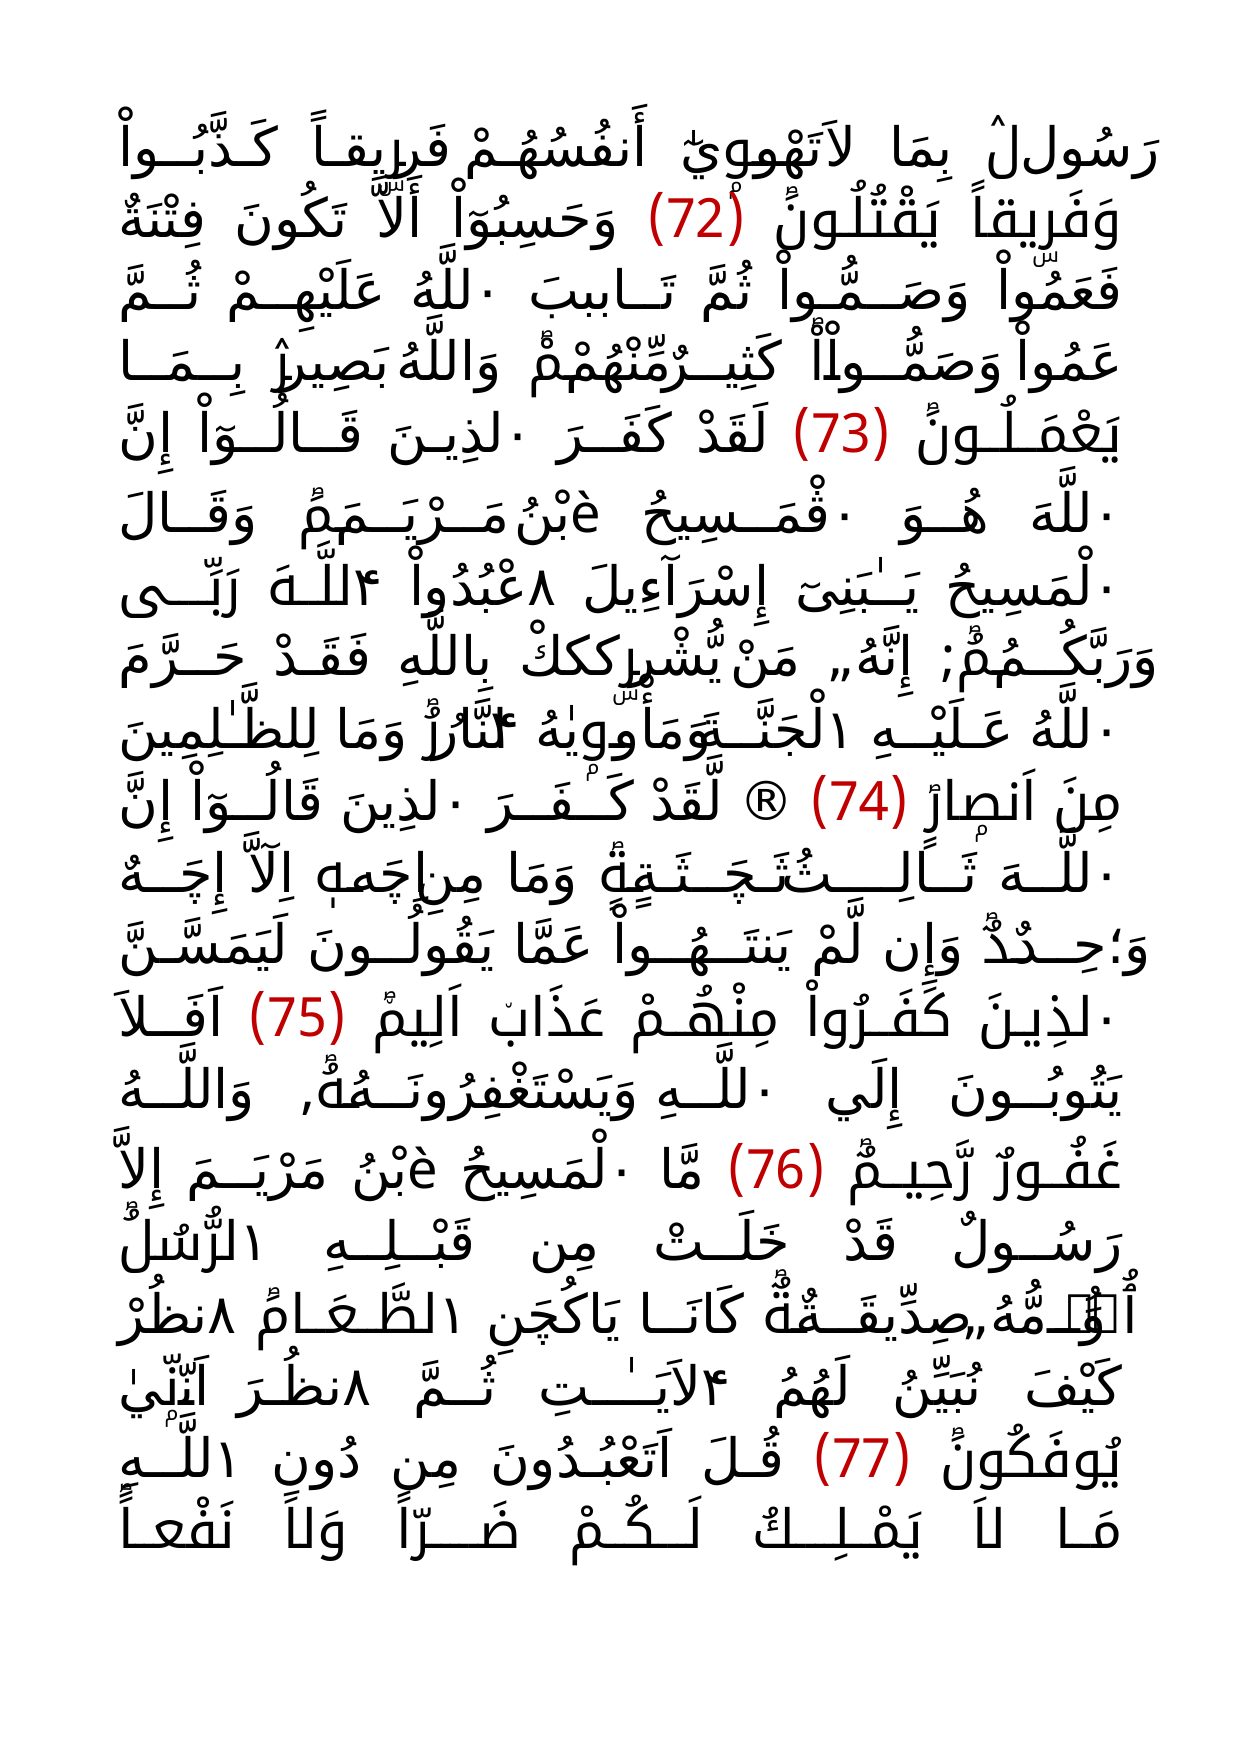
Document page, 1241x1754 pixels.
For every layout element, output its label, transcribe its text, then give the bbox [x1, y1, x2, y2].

text بِسْمِ ۱للَّهِ ۱لرَّحْمَـٰنِ ۱لرَّحِيمِ يَـٰٓـأَيُّهَـا ۰لذِينَ ءَامَنُوٓاْ أَوْفُواْ بِالْعُقُودِؐ (1) ٱُحِلَّــتْ لَكُم بَهِيمَةُ ۴لاَنْعَــٰمِ إِلاَّ مَا يُتْلۭيٰ عَلَيْكُمْ غَيْرَ مُحِلِّى ۱لصَّيْدِ وَأَنتُمْ حُرُم٘ؐ اِنَّ ۰للَّهَ يَحْكُمُ مَا يُرۣيدُؐ (2) يَـٰٓأَيُّهَا ۰لذِيـنَ ءَامَنُواْ لاَ تُحِلُّواْ شَعَــٰٓئِرَ ۰للَّهِ وَلاَ ۰لشَّهْرَ ۰لْحَرَامَ وَلاَ ۰لْهَدْيَ وَلاَ ۰لْقَـلَئِدَ وَلآَ ءَآمِّينَ ۰لْبَيْــتَ ۰لْحَرَامَ يَبْتَغُونَ فَضْلًا مِّن رَّبِّهِمْ وَرۣضْوَ؛ناًؐ وَإِذَا حَلَلْتُمْ فَاصْطَادُواْؐ وَلاَ يَجْرۣمَنَّكُمْ شَنَـَٔانُ قَوْمٖ اَن صَدُّوكُمْ عَنِ ۱ڤْمَسْجِدِ ۱لْحَرَامِ أَن تَعْتَدُواْؐ وَتَعَاوَنُواْ عَلَي ۰لْبِـرّۣ وَالتَّقْوۭيٰؐ وَلاَ تَعَـاوَنُـواْ عَلَي ۰لِاثْـمِ وَالْعُـدْوَ؛نِؐ وَاتَّـقُـواْ ۴للَّهَؐ إِنَّ ۰للَّهَ شَدِيدُ ۴لْعِقَابببِؐ (3) ¥ حُرّۣمَــتْ عَلَيْكُمُ ۴لْمَيْتَةُ وَالدَّمُ وَلَحْمُ ۴لْخِنزۣيرۣ وَمَآ ٱُهِلَّ لِغَـيْرۣ ۱للَّهِ بِهِ” وَاڤْمُنْخَـنِـقَـةُ وَالْمَـوْقُـوذَةُ وَالْمُتَرَدِّيَةُ وَاڤنَّطِيحَةُ وَمَآ أَكَلَ ۰لسَّبُعُ إِلاَّ مَـا ذَكَّيْتُــمْ وَمَا ذُبِحَ عَلَي ۰لنُّصُــبِ وَأَن تَسْتَقْسِمُواْ بِالاَزْچَــمِؐ ذَ؛لِــكُــمْ فِسْق٘ؐ ۱لْيَـوْمَ يَئِـسَ ۰لذِينَ كَفَرُواْ مِن دِينِكُمْؐ فَلاَ تَخْشَوْهُــمْ وَاخْشَوْنِؐ ۱لْيَوْمَ أَكْمَلْــتُ لَكُمْ دِينَكُمْ وَأَتْمَمْــتُ عَلَيْكُمْ نِعْمَتِى وَرَضِـيـــتُ لَكُـمُ ۴لِاسْچَـمَ دِينـاًؐ فَمَنُ ۶ضْـطُــرَّ فِى مَخْمَصَـةٖ غَيْرَ مُتَجَانِـفٍ لِإِّثْـمٍ فَإِنَّ ۰للَّهَ غَـفُـورٌ رَّحِـيـمٌؐ (4) يَسْــَٔلُونَكَ مَاذَآ ٱُحِلَّ لَهُمْؐ قُلُ ۷حِلَّ لَكُمُ ۴لطَّيِّبَــٰــتُ وَمَــا عَلَّمْتُم مِّنَ ۰لْجَوَارۣحِ مُكَلِّبِينَ تُعَلِّمُونَهُنَّ مِمَّا عَلَّمَكُمُ ۴للَّهُؐ فَكُلُواْ مِمَّآ أَمْسَكْنَ عَلَيْكُمْ وَاذْكُرُواْ èسْمَ ۰للَّهِ عَلَيْهِؐ وَاتَّقُواْ ۴للَّهَؐ إِنَّ ۰للَّهَ سَرۣيعُ ۴لْحِـسَـابببِؐ (5) ۱لْيَـوْمَ ٱُحِـلَّ لَكُـمُ ۴لطَّيِّبَــٰــتُ وَطَعَامُ ۴لذِينَ ٱُوتُواْ ۴لْكِتَــٰــبَ حِلٌّ لَّكُمْ وَطَعَامُكُمْ حِـلٌّ لَّهُــمْ وَاڤْمُحْصَنَــٰــتُ مِنَ ۰لْمُومِنَــٰــتِ وَاڤْمُحْصَنَــٰــتُ مِنَ ۰لـذِينَ ٱُوتُواْ ۴لْكِتَــٰــبَ مِن قَـبْلِكُمُ; إِذَآ ءَاتَيْتُمُوهُنَّ ٱُجُورَهُنَّ مُحْصِنِيـنَ غَيْرَ مُسَـٰفِحِيـنَ وَلاَ مُتَّخِـذِىٓ أَخْدَانٍؐ وَمَنْ يَّكْفُرْ بِالِايمَـٰنِ فَقَدْ حَبِطَ عَمَلُهُ„ وَهُوَ فِى ۱لاَخِرَةِ مِنَ ۰لْخَــٰسِرۣينَؐ (6) ® يَـٰٓأَيُّهَا ۰لذِينَ ءَامَنُوٓاْ إِذَا قُمْتُـمُ; إِلَي ۰لصَّلَــوٰةِ فَاغْسِلُواْ وُجُوهَكُمْ وَأَيْدِيَكُمُ; إِلَي ۰لْمَرَافِقِ وَامْسَحُواْ بِرُءُوسِكُمْؐ وَأَرْجُلَكُمُ; إِلَي ۰لْكَعْبَيْنِؐ وَإِن كُنتُمْ جُنُبــاً فَاطَّهَّرُواْؐ وَإِن كُنتُم مَّرْضۭيٰٓ أَوْ عَلَيٰ سَفَـر۫ اَوْ جَـآءَ احَدٌ مِّنكُم مِّنَ ۰لْغَآئِطِ أَوْ چَمَسْتُمُ ۴لنِّسَـآءَ فَلَمْ تَجِدُواْ مَآءً فَتَيَمَّمُواْ صَعِيداً طَيِّباً فَامْسَحُواْ بِوُجُوهِكُمْ وَأَيْدِيكُم مِّنْهُؐ مَا يُرۣيدُ ۴للَّهُ لِيَجْعَلَ عَلَيْكُم مِّنْ حَرَجٍؐ وَچَكِنْ يُّرۣيــدُ لِيُطَهِّرَكُمْ وَلِيُتِمَّ نِعْمَتَهُ„ عَلَيْكُمْ لَعَلَّكُمْ تَشْكُرُونَؐ (7) وَاذْكُرُواْ نِعْمَةَ ۰للَّهِ عَلَيْكُمْ وَمِيثَــٰقَهُ ۴ﻟ﮲ وَاثَقَكُم بِهِ“ إِذْ قُلْتُمْ سَمِعْنَا وَأَطَعْنَاؐ وَاتَّقُواْ ۴للَّهَؐ إِنَّ ۰للَّهَ عَلِيمٛ بِذَاتِ ۱لصُّدُورۣؐ (8) يَـٰٓـأَيُّهَا ۰لذِينَ ءَامَنُواْ كُونُواْ قَوَّ؛مِينَ لِلهِ شُهَـدَآءَ بِالْقِـسْـطِؐ وَلاَ يَجْرۣمَـنَّــكُمْ شَنَـــَٔانُ قَــوْمٖ عَلَـيٰٓ أَلاَّ تَعْدِلُواْؐ èعْدِلُواْ هُوَ أَقْـرَبببُ لِلتَّقْوۭيٰؐ وَاتَّقُـواْ ۴للَّهَؐ إِنَّ ۰للَّهَ خَبِيرٛ بِمَــا تَعْمَلُونَؐ (9) وَعَدَ ۰للَّهُ ۴لذِينَ ءَامَنُواْ وَعَمِلُواْ ۴ڤصَّـٰڤِحَـٰــتِ لَهُم مَّغْفِرَةٌ وَأَجْر٘ عَظِيمٌؐ (10) وَالذِينَ كَفَرُواْ وَكَذَّبُواْ بِـَٔايَــٰتِنَآ ٱُوْلَئِكَ أَصْحَــٰــبُ ۴لْجَحِيمِؐ (11) يَـٰٓأَيُّهَا ۰لذِينَ ءَامَنُواْ ۶ذْكُرُواْ نِعْمَــتَ ۰للَّهِ عَلَيْكُمُ; إِذْ هَمَّ قَوْم٘ اَنْ يَّـبْسُطُوٓاْ إِلَيْكُمُ; أَيْدِيَهُمْ فَكَفَّ أَيْدِيَهُمْ عَنكُمْؐ وَاتَّقُواْ ۴للَّهَؐ وَعَلَي ۰للَّهِ فَلْيَتَوَكَّلِ ۱لْمُومِنُونَؐ (12) © وَلَقَدَ اَخَذَ ۰للَّهُ مِيثَـٰقَ بَنِىٓ إِسْرَآءِيلَ وَبَعَثْنَا مِنْهُمُ èثْنَىْ عَشَرَ نَقِيبـاًؐ وَقَالَ ۰للَّهُ إِنِّى مَعَكُمْؐ لَـئِـنَ اَقَمْتُمُ ۴لصَّلَوٰةَ وَءَاتَيْتُمُ ۴لزَّكَوٰةَ وَءَامَنتُم بِرُسُلِى وَعَزَّرْتُمُوهُمْ وَأَقْرَضْتُمُ ۴للَّهَ قَرْضاٗ حَسَناً لُءَّكَفِّرَنَّ عَنكُمْ سَيِّــَٔاتِكُمْ وَلُءَدْخِلَنَّكُمْ جَنَّــٰــتٍ تَجْرۣى مِـن تَحْتِهَا ۰لاَنْهَـٰـرُؐ فَمَن كَفَـرَ بَـعْـدَ ذَ؛لِـكَ مِنكُمْ فَقَد ضَّلَّ سَوَآءَ ۰لسَّبِيلِؐ (13) فَبِمَا نَقْضِهِم مِّيثَــٰقَهُمْ لَعَنَّــٰهُمْ وَجَعَلْنَا قُلُوبَهُمْ قَــٰسِيَـةً يُحَـرّۣفُونَ ۰لْكَلِـمَ عَن مَّوَاضِعِهِ” وَنَسُـواْ حَظّـاً مِّمَّــا ذُكِّـرُواْ بِهِؐ” وَلاَ تَــزَالُ تَطَّلِعُ عَلَيٰ خَآئِنَةٍ مِّنْهُمُ; إِلاَّ قَلِيلًا مِّنْهُــمْؐ فَاعْــفُ عَنْهُمْ وَاصْفَحِؐ اِنَّ ۰للَّهَ يُحِــبُّ ۴ڤْمُحْسِنِينَؐ (14) وَمِـنَ ۰لذِيـنَ قَالُوٓاْ إِنَّــا نَصَـٰرۭيٰٓ أَخَذْنَا مِيثَــٰقَهُمْ فَنَسُواْ حَظّاً مِّمَّــا ذُكِّرُواْ بِهِ” فَأَغْرَيْنَا بَيْنَهُمُ ۴لْعَدَ؛وَةَ وَالْبَغْضَآءَ اۭلَيٰ يَوْمِ ۱لْقِيَــٰمَةِؐ وَسَوْفَ يُنَبِّيؖهُمُ ۴للَّهُ بِمَاكَانُواْ يَصْنَعُونَؐ (15) يَـٰٓأَهْلَ ۰لْكِتَــٰــبِ قَدْ جَآءَكُمْ رَسُولُنَـا يُبَيِّنُ لَكُمْ كَثِيراً مِّمَّا كُنتُمْ تُخْفُونَ مِنَ ۰لْكِتَــٰــبِ وَيَعْفُواْ عَن كَثِيرٍؐ (16) قَدْ جَآءَكُم مِّنَ ۰للَّهِ نُورٌ وَكِتَــٰــبٌ مُّبِينٌ (17) يَهْدِى بِهِ ۱للَّهُ مَـنِ 'تَّبَعَ رۣضْوَ؛نَهُ„ سُبُلَ ۰لسَّچَمِؐ وَيُخْرۣجُـهُم مِّنَ ۰لظُّلُمَــٰــتِ إِلَي ۰لنُّورۣ بِإِذْنِهِؐ” وَيَهْدِيهِمُ; إِلَيٰ صِرَ؛طٍ مُّسْتَقِيمٍؐ (18) ® لَّقَدْ كَفَـرَ ۰لذِيـنَ قَالُوٓاْ إِنَّ ۰للَّهَ هُوَ ۰لْمَسِيحُ èبْنُ مَرْيَمَؐ قُـلْ فَمَنْ يَّمْلِــكُ مِنَ ۰للَّهِ شَيْـــٔاٗ اِنَ اَرَادَ أَنْ يُّهْلِــكَ ۰ڤْمَسِيحَ "بْنَ مَرْيَــمَ وَٱُمَّهُ„ وَمَن فِى ۱لاَرْضِ جَمِيعـاًؐ وَلِلهِ مُلْــكُ ۴لسَّمَــٰوَ؛تتتِ وَالاَرْضِ وَمَا بَيْنَهُمَاؐ يَخْلُـقُ مَا يَشَآءُؐ وَاللَّهُ عَلَيٰ كُلِّ شَيْءٍ قَدِيــرٌؐ (19) وَقَالَــتِ ۱لْيَهُودُ وَالنَّصَــٰرۭيٰ نَحْـنُ أَبْنَــٰٓؤُاْ ۴للَّهِ وَأَحِبَّـٰٓؤُهُؐ, قُلْ فَلِمَ يُعَذِّبُكُم بِذُنُوبِكُمؐ بَلَ اَنتُم بَشَرٌ مِّمَّـنْ خَلَقَؐ يَغْفِرُ لِمَنْ يَّشَآءُ وَيُعَذِّبببُ مَـنْ يَّشَآءُؐ وَلِلهِ مُلْكُ ۴لسَّمَـٰوَ؛تتتِ وَالاَرْضِ وَمَا بَيْنَهُمَـاؐ وَإِلَيْهِ ۱لْمَصِيرُؐ (20) يَـٰٓأَهْلَ ۰لْكِتَــٰــبِ قَدْ جَآءَكُمْ رَسُولُنَا يُبَيِّنُ لَكُمْ عَلَيٰ فَتْرَةٍ مِّنَ ۰لرُّسُلِ أَن تَقُولُواْ مَا جَآءَنَــا مِنۢ بَشِيرٍ وَلاَ نَذِيرٍ فَقَدْ جَآءَكُم بَشِيرٌ وَنَذِيرٌؐ وَاللَّهُ عَلَيٰ كُلِّ شَيْءٍ قَدِيرٌؐ (21) وَإِذْ قَالَ مُوسۭيٰ لِقَوْمِهِ” يَــٰقَوْمِ ۹ذْكُرُواْ نِعْمَةَ ۰للَّهِ عَلَيْكُمُ; إِذْ جَعَلَ فِيكُمُ; أَنۢبِيؕـآءَ وَجَعَلَكُم مُّلُوكـاًؐ وَءَاتۭيٰكُم مَّا لَمْ يُوتتتِ أَحَداً مِّنَ ۰لْعَــٰلَمِينَؐ (22) يَــٰقَوْمِ ۹دْخُلُواْ ۴لاَرْضَ ۰لْمُقَدَّسَةَ ۰لتِى كَتَــــبَ ۰للَّهُ لَــكُمْؐ وَلاَ تَرْتَدُّواْ عَلَيٰٓ أَدْبۭـٰرۣكُمْ فَتَنقَــلِبُـواْ خَـــٰسِرۣيـنَؐ (23) قَــالُواْ يَــٰمُوسۭيٰٓ إِنَّ فِيهَا قَوْمـاً جَبّۭارۣينَؐ وَإِنَّا لَن نَّدْخُلَهَـا حَتَّـيٰ يَخْرُجُواْ مِنْهَــاؐ فَإِنْ يَّخْرُجُواْ مِنْـهَـا فَإِنَّا دَ؛خِلُـونَؐ (24) ¤ قَالَ رَجُچَنِ مِنَ ۰لذِينَ يَخَافُونَ أَنْعَمَ ۰للَّهُ عَلَيْهِمَا ۸دْخُلُواْ عَلَيْهِمُ ۴لْبَابببَؐ فَإِذَا دَخَلْتُمُوهُ فَإِنَّكُمْ غَـٰلِبُونَؐ وَعَلَي ۰للَّهِ فَتَوَكَّلُوٓاْ إِن كُنتُــم مُّومِنِيـنَؐ (25) قَــالُواْ يَــٰمُوسۭيٰٓ إِنَّـا لَن نَّدْخُلَهَآ أَبَداً مَّـا دَامُواْ فِيهَا فَاذْهَــبَ اَنتَ وَرَبُّكَ فَقَــٰتِلآَ إِنَّا هَــٰهُنَا قَــٰعِدُونَؐ (26) قَالَ رَبِّ إِنِّى لآَ أَمْلِكُ إِلاَّ نَفْسِىؐ وَأَخِىؐ فَافْرُقْ بَيْنَنَـا وَبَيْنَ ۰لْقَوْمِ ۱لْفَــٰسِقِيـنَؐ (27) قَالَ فَإِنَّهَا مُحَـرَّمَة٘ عَلَيْهِمُؐ; أَرْبَعِينَ سَنَةً يَتِيهُـونَ فِى ۱لاَرْضِؐ فَلاَ تَاسَ عَلَي ۰لْقَوْمِ ۱لْفَــٰسِقِينَؐ (28) وَاتْلُ عَلَيْهِــمْ نَبَأَ "بْنَيَ —ادَمَ بِالْحَقِّ إِذْ قَرَّبَــا قُرْبَاناً فَتُقُبِّلَ مِنَ اَحَدِهِمَا وَلَمْ يُتَقَبَّلْ مِنَ ۰لاَخَرۣؐ قَالَ لَأَقْتُلَنَّــكَؐ قَالَ إِنَّمَا يَتَقَبَّلُ ۴للَّهُ مِنَ ۰لْمُتَّقِينَؐ (29) لَـئِنۢ بَسَطْــتَّ إِلَيَّ يَدَكَ لِتَقْتُـلَنِى مَـآ أَنَــا بِبَاسِطٍ يَدِيَ إِلَيْــكَ لَأِقْتُلَــكَؐ إِنِّيَ أَخَافُ ۴للَّهَ رَبَّ ۰لْعَــٰلَمِينَؐ (30) إِنِّيَ ٱُرۣيدُ أَن تَبُوٓأَ بِإِثْمِى وَإِثْمِــكَ فَتَكُونَ مِنَ اَصْحَــٰــبِ ۱لنّۭارۣؐ وَذَ؛لِكَ جَزَ×ؤُاْ ۴لظَّـٰلِمِــيـنَؐ (31) فَطَوَّعَــــتْ لَــهُ„ نَفْسُــهُ„ قَتْلَ أَخِيـهِ فَقَتَــلَــهُ„ فَأَصْبَحَ مِـنَ ۰لْخَــٰسِرۣيـنَؐ (32) فَبَعَــــثَ ۰للَّهُ غُرَابــاً يَبْحَــــثُ فِى ۱لاَرْضِ لِيُرۣيَــهُ„ كَيْــفَ يُوَ؛رۣى سَوْءَةَ أَخِيهِؐ قَــالَ يَـٰوَيْلَتۭيٰٓ أَعَجَزْتتتُ أَنَ اَكُونَ مِثْلَ هَـٰذَا ۰لْغُرَابببِ فَٱُوَ؛رۣيَ سَوْءَةَ أَخِى فَأَصْبَحَ مِنَ ۰لنَّــٰدِمِينَ (33) مِنَ اَجْلِ ذَ؛لِكَؐ كَتَبْنَـا عَلَيٰ بَنِىٓ إِسْرَآءِيلَ أَنَّهُ„ مَن قَتَلَ نَفْساَۢ بِغَيْـرۣ نَفْسٖ اَوْ فَسَادٍ فِى ۱لاَرْضِ فَكَأَنَّمَا قَتَلَ ۰لنَّاسَ جَمِيعـاًؐ وَمَنَ اَحْيۭاهَــا فَكَأَنَّمَآ أَحْيَــا ۰لنَّاسَ جَمِيعاًؐ ® وَلَقَدْ جَآءَتْهُمْ رُسُلُنَـا بِالْبَيِّنَــٰــتِ ثُـمَّ إِنَّ كَثِيراً مِّنْهُم بَعْدَ ذَ؛لِــكَ فِى ۱لاَرْضِ لَمُسْرۣفُــونَؐ (34) إِنَّــمَــا جَزَ×ؤُاْ ۴لذِينَ يُحَارۣبُونَ ۰للَّهَ وَرَسُولَهُ„ وَيَسْعَوْنَ فِى ۱لاَرْضِ فَسَــاداٗ اَنْ يُّقَــتَّــلُــوٓاْ أَوْ يُصَــلَّبُــوٓاْ أَوْ تُقَطَّــعَ أَيْدِيهِــــمْ وَأَرْجُلُهُم مِّنْ خِچَفٖ اَوْ يُنفَوْاْ مِنَ ۰لاَرْضِؐ ذَ؛لِــكَ لَهُــمْ خِزْيٌ فِى ۱لدُّنْيۭـاؐ وَلَهُــمْ فِى ۱لاَخِرَةِ عَــذَاب٘ عَظِيــم٘ (35) اِلاَّ ۰لذِينَ تَابُواْ مِن قَــبْـلِ أَن تَقْدِرُواْ عَلَيْهِمْ فَاعْلَمُوٓاْ أَنَّ ۰للَّــهَ غَفُورٌ رَّحِيمٌؐ (36) يَـٰٓأَيُّهَــا ۰لذِينَ ءَامَنُواْ èتَّقُواْ ۴للَّهَ وَابْتَغُوٓاْ إِلَيْهِ ۱لْوَسِيلَةَ وَجَــٰهِدُواْ فِى سَبِيـلِــهِ” لَعَلَّــكُــمْ تُفْلِحُـونَؐ (37) إِنَّ ۰لذِيـنَ كَـفَــرُواْ لَوَ اَنَّ لَهُــم مَّــا فِى ۱لاَرْضِ جَمِيعــاً وَمِثْلَهُ„ مَعَهُ„ لِيَفْتَدُواْ بِهِ” مِـنْ عَـذَابببِ يَــوْمِ ۱لْقِيَــٰـمَةِ مَــا تُقُبِّلَ مِنْهُمْؐ وَلَهُمْ عَذَاببب٘ اَلِيــمٌؐ (38) يُرۣيدُونَ أَنْ يَّخْــرُجُــواْ مِنَ ۰لنّۭارۣ وَمَـا هُم بِخَــٰرۣجِينَ مِنْهَـاؐ وَلَهُمْ عَذَابٌ مُّقِيمٌؐ (39) وَالسَّارۣقُ وَالسَّارۣقَةُ فَاقْطَعُوٓاْ أَيْدِيَهُمَا جَزَآءَۢ بِمَا كَسَبَــا نَكَــٰلًا مِّـنَ ۰للَّهِؐ وَاللَّهُ عَزۣيز٘ حَكِيــمٌؐ (40) فَمَـن تَابَ مِـنۢ بَــعْــدِ ظُلْمِهِ” وَأَصْــلَحَ فَــإِنَّ ۰للَّهَ يَتُـوبببُ عَلَــيْــهِؐ إِنَّ ۰للَّــهَ غَفُــورٌ رَّحِيم٘ؐ (41) اَلَمْ تَعْلَمَ اَنَّ ۰للَّهَ لَهُ„ مُلْــكُ ۴لسَّمَــٰوَ؛تِ وَالاَرْضِؐ يُعَذِّبببُ مَـنْ يَّشَـآءُ وَيَغْفِرُ لِمَنْ يَّشَــآءُؐ وَاللَّهُ عَلَيٰ كُلِّ شَيْءٍ قَدِيرٌؐ (42) © يَـٰٓأَيُّهَـا ۰لرَّسُولُ لاَ يُحْزۣنــكَ ۰لذِينَ يُسَــٰرۣعُونَ فِى ۱لْكُفْرۣ مِنَ ۰لذِينَ قَالُـوٓاْ ءَامَنَّـا بِأَفْـوَ؛هِــهِــمْ وَلَمْ تُومِـن قُلُوبُهُـمْؐ وَمِنَ ۰لذِيـنَ هَــادُواْ سَمَّــٰـعُــونَ لِلْكَذِبببِ سَمَّــٰعُــونَ لِقَوْمٖ —اخَرۣيـنَ لَمْ يَاتُوكَؐ يُحَرّۣفُــونَ ۰لْكَــلِــمَ مِـنۢ بَعْدِ مَوَاضِعِــهِ” يَقُولُــونَ إِنُ ۷وتِيتُــمْ هَــٰـذَا فَخُــذُوهُ وَإِن لَّــمْ تُــوتَــوْهُ فَاحْــذَرُواْؐ وَمَـنْ يُّــرۣدِ ۱للَّــهُ فِــتْــنَــتَــهُ„ فَلَـن تَــمْـلِــكَ لَــهُ„ مِـنَ ۰للَّهِ شَــيْـــٔاٗؐ ۷وْلَئِـــكَ ۰لذِينَ لَمْ يُرۣدِ ۱للَّهُ أَنْ يُّطَــهِّــرَ قُلُوبَــهُــمْؐ لَــهُــمْ فِى ۱لدُّنْـيۭــا خِـزْيٌؐ وَلَــهُـمْ فِى ۱لاَخِــرَةِ عَــذَاب٘ عَظِــيــمٌؐ (43) سَمَّـــٰعُــونَ لِلْكَذِبببِ أَكَّــٰلُـونَ ڤِڤسُّحْــــتِؐ فَــإِن جَآءُوكككَ فَاحْكُــم بَيْنَهُمُ; أَوَ اَعْرۣضْ عَنْهُـمْؐ وَإِن تُعْـرۣضْ عَنْهُـمْ فَلَـنْ يَّضُرُّوكككَ شَيْـــٔاًؐ وَإِنْ حَكَمْــــتَ فَاحْكُـم بَيْنَهُــم بِالْقِسْـطِؐ إِنَّ ۰للَّهَ يُحِــبُّ ۴لْمُقْسِطِينَؐ (44) وَكَيْفَ يُحَكِّمُونَــكَ وَعِندَهُمُ ۴لتَّوْرۭيٰةُ فِيهَا حُكْمُ ۴للَّهِ ثُمَّ يَتَوَلَّوْنَ مِنۢ بَعْدِ ذَ؛لِكَؐ وَمَــآ ٱُوْلَئِكَ بِالْمُومِنِينَؐ (45) إِنَّآ أَنزَلْنَا ۰لتَّوْرۭيٰةَ فِيهَا هُديً وَنُورٌ يَحْكُمُ بِهَـا ۰لنَّبِيٓــُٔونَ ۰لذِيـنَ أَسْلَمُـواْ لِلذِينَ هَـادُواْ وَالرَّبَّـــٰنِيُّـونَ وَالاَحْبَارُ بِمَا ۸سْتُحْفِظُواْ مِن كِتَــٰــبِ ۱للَّهِ وَكَانُواْ عَلَيْهِ شُهَدَآءَؐ فَلاَ تَخْشَـوُاْ ۴لنَّاسَ وَاخْشَـوْنِؐ وَلاَ تَشْتَــرُواْ بِـَٔايَــٰتِى ثَمَنـاً قَلِيلًؐا وَمَن لَّمْ يَحْكُم بِمَـآ أَنزَلَ ۰للَّهُ فَٱُوْلَئِكَ هُمُ ۴لْكَــٰفِرُونَؐ (46) ® وَكَتَبْنَـا عَلَيْهِمْ فِيهَآ أَنَّ ۰لنَّفْـسَ بِالنَّفْسِ وَالْعَيْـنَ بِالْعَيْـنِ وَالاَنـفَ بِالاَنـفِ وَالاُذْنَ بِالاُذْنِ وَالسِّنَّ بِالسِّنِّ وَالْجُرُوحَ قِصَاصٌؐ فَمَن تَصَدَّقَ بِهِ” فَهُوَ كَفَّارَةٌ لَّـهُؐ, وَمَن لَّمْ يَحْكُم بِمَآ أَنزَلَ ۰للَّهُ فَٱُوْلَئِــكَ هُمُ ۴لظَّـٰلِمُونَؐ (47) وَقَفَّيْنَا عَلَـيٰٓ ءَاثۭـٰرۣهِم بِعِيسَي "بْنِ مَرْيَمَ مُصَدِّقاً لِّمَا بَيْنَ يَدَيْهِ مِنَ ۰لتَّوْرۭيٰةِؐ وَءَاتَيْنَــٰهُ ۴لِانجِيـلَ فِيهِ هُديً وَنُورٌ وَمُصَدِّقاً لِّمَـا بَيْـنَ يَدَيْهِ مِـنَ ۰لتَّوْرۭيٰـةِ وَهُـديً وَمَوْعِـظَـةً لِّلْمُتَّقِيـنَؐ (48) وَڤْيَحْكُمَ اَهْـلُ ۴لِانجِيلِ بِمَآ أَنزَلَ ۰للَّهُ فِيهِؐ وَمَن لَّمْ يَحْكُم بِمَــآ أَنزَلَ ۰للَّهُ فَٱُوْلَئِــكَ هُمُ ۴لْفَــٰسِقُـونَؐ (49) وَأَنزَلْنَــآ إِلَيْــكَ ۰لْكِتَــٰـــبَ بِالْحَقِّ مُصَدِّقاً لِّمَا بَيْنَ يَدَيْهِ مِنَ ۰لْكِتَــٰــبِ وَمُهَيْمِناٗ عَلَيْهِؐ فَاحْكُم بَيْنَهُم بِمَآ أَنزَلَ ۰للَّهُ وَلاَ تَتَّبِعَ اَهْوَآءَهُمْ عَمَّا جَآءَكَ مِنَ ۰لْحَقﱢّؐ لِكُلٍّ جَعَلْنَا مِنكُمْ شِرْعَةً وَمِنْهَاجاًؐ وَلَوْ شَآءَ ۰للَّهُ لَجَعَلَكُمُ; ٱُمَّةً وَ؛حِدَةًؐ وَچَكِن لِّيَبْلُوَكُمْ فِى مَآ ءَاتۭيٰكُمْؐ فَاسْتَبِقُواْ ۴لْخَيْرَ؛تتتِؐ إِلَي ۰للَّهِ مَرْجِعُكُمْ جَمِيعاً فَيُنَبِّيؖكُم بِمَا كُنتُمْ فِيهِ تَخْتَلِفُونَؐ (50) ¥ وَأَنُ ۶حْكُم بَيْنَهُم بِمَآ أَنزَلَ ۰للَّهُؐ وَلاَ تَتَّـبِـعَ اَهْوَآءَهُــمْؐ وَاحْــذَرْهُــمُ; أَنْ يَّفْتِنُـوكككَ عَنۢ بَعْضِ مَآ أَنــزَلَ ۰للَّــهُ إِلَيْــكَؐ فَــإِن تَوَلَّوْاْ فَاعْلَـمَ اَنَّمَـا يُرۣيدُ ۴للَّهُ أَنْ يُّصِيبَـهُم بِبَعْضِ ذُنُوبِهِمْؐ وَإِنَّ كَثِيـراً مِّـنَ ۰لنَّـاسِ لَفَــٰسِقُـونَؐ (51) أَفَحُــكْمَ ۰لْجَــٰهِـلِــيَّــةِ يَبْغُـونَؐ وَمَـنَ اَحْسَـنُ مِنَ ۰للَّــهِ حُكْمــاً لِّقَوْمٍ يُوقِــنُــونَؐ (52) يَـٰٓـأَيُّـهَـا ۰لذِيـنَ ءَامَـنُـواْ لاَ تَتَّخِـذُواْ ۴لْيَـهُـودَ وَالنَّـصَــٰرۭيٰٓ أَوْلِيَــآءَؐ بَعْضُهُـمُ; أَوْلِيَــآءُ بَعْـضٍؐ وَمَنْ يَّتَوَلَّـهُـم مِّنـكُمْ فَإِنَّــهُ„ مِنْـهُــمُؐ; إِنَّ ۰للَّـهَ لاَ يَـهْـدِى ۱لْقَــوْمَ ۰لظَّــٰلِـمِيـنَؐ (53) فَـتَـرَي ۰لــذِيـنَ فِى قُلُــوبِهِــم مَّرَضٌ يُسَــٰرۣعُــونَ فِيهِــمْ يَقُــولُــونَ نَخْشۭـيٰٓ أَن تُصِيـبَــنَــا دَآئِرَةٌؐ فَعَـسَـي ۰للَّـهُ أَنْ يَّـاتِـيَ بِاڤْفَتْحِ أَوَ اَمْرٍ مِّـنْ عِنـدِهِ” فَيُصْبِحُـواْ عَلَـيٰ مَآ أَسَـرُّواْ فِىٓ أَنفُسِــهِــمْ نَــٰدِمِيـنَؐ (54) يَقُـولُ ۴لذِيـنَ ءَامَنُوٓاْ أَهَـٰٓؤُلآَءِ ۱لـذِينَ أَقْسَـمُـواْ بِاللَّهِ جَهْدَ أَيْمَــٰنِـهِمُ; إِنَّهُمْ لَمَعَكُمْ حَبِطَــتَ اَعْمَــٰلُـهُـمْ فَأَصْبَحُــواْ خَــٰسِــرۣيـنَؐ (55) يَـٰٓأَيُّـهَـا ۰لذِينَ ءَامَـنُـواْ مَنْ يَّـرْتَدِدْ مِنكُمْ عَـن دِينِـهِ” فَسَوْفَ يَاتِى ۱للَّـهُ بِقَـوْمٍ يُحِبُّهُـمْ وَيُحِبُّونَـهُ; أَذِلَّةٖ عَلَي ۰لْـمُـومِـنِـيـنَ أَعِزَّةٖ عَـلَي ۰لْــكۭـٰـفِـرۣيـنَ يُجَــٰهِـدُونَ فِى سَبِيلِ ۱للَّهِ وَلاَ يَخَـافُونَ لَوْمَـةَ ٹــمٍؐ ذَ؛لِــكَ فَضْـلُ ۴للَّــهِ يُوتِيــهِ مَنْ يَّشَآءُؐ وَاللَّهُ وَ؛سِع٘ عَلِيم٘ؐ (56) اِنَّمَـا وَلِيُّــكُمُ ۴للَّــهُ وَرَسُــولُــهُ„ وَالذِينَ ءَامَنُواْ ۴لذِيـنَ يُــقِيمُونَ ۰لصَّــلَــوٰةَ وَيُــوتُــونَ ۰لزَّكَوٰةَ وَهُمْ رَ؛كِعُــونَؐ (57) وَمَنْ يَّتَـوَلَّ ۰للَّهَ وَرَسُولَــهُ„ وَالذِينَ ءَامَــنُــواْ فَــإِنَّ حِزْبببَ ۰للَّــهِ هُــمُ ۴لْغَــٰلِبُـــونَؐ (58) يَـٰٓـأَيُّهَــا ۰لذِيـنَ ءَامَــنُــواْ لاَ تَتَّخِذُواْ ۴لذِيـنَ "تَّخَذُواْ دِينَــكُــمْ هُــزُؤاً وَلَعِبــاً مِّـنَ ۰لذِينَ ٱُوتُــواْ ۴لْكِتَــٰــبَ مِـن قَبْلِكُمْ وَالْكُفَّــارَ أَوْلِيَــآءَؐ وَاتَّقُــواْ ۴للَّــهَ إِن كُنتُـم مُّومِنِـيـنَؐ (59) ® وَإِذَا نَادَيْـتُـمُ; إِلَي ۰لصَّلَوٰةِ 'تَّخَذُوهَا هُزُؤاً وَلَـعِبـاًؐ ذَ؛لِــكَ بِأَنَّهُـمْ قَوْمٌ لاَّ يَعْــقِــلُــونَؐ (60) قُلْ يَـٰٓـأَهْـلَ ۰لْكِتَــٰــبِ هَـلْ تَنــقِــمُــونَ مِنَّــآ إِلٓاَّ أَنَ —امَنَّـا بِاللَّــهِ وَمَـآ ٱُنــزۣلَ إِلَيْنَـا وَمَــآ ٱُنزۣلَ مِن قَبْلُ وَأَنَّ أَكْـثَــرَكُمْ فَــٰسِقُونَؐ (61) قُلْ هَـلُ ۷نَبِّيؖكُم بِشَرٍّ مِّن ذَ؛لِكَ مَثُوبَةٗ عِندَ ۰للَّهِ مَن لَّعَنَهُ ۴للَّهُ وَغَضِــبَ عَلَيْهِ وَجَعَـلَ مِنْهُــمُ ۴لْقِرَدَةَ وَالْخَنَــازۣيرَ وَعَبَــدَ ۰لطَّـــٰغُــوتَؐ ٱُوْلَئِكَ شَرٌّ مَّكَانــاً وَأَضَـلُّ عَن سَوَآءِ ۱لسَّبِيـلِؐ (62) وَإِذَا جَآءُوكُمْ قَالُــوٓاْ ءَامَــنَّــا وَقَد دَّخَــلُــواْ بِالْكُفْرۣ وَهُــمْ قَدْ خَــرَجُــواْ بِــــهِؐ” وَاللَّــهُ أَعْلَــمُ بِمَــا كَانُواْ يَكْتُمُــونَؐ (63) وَتَرۭيٰ كَثِيراً مِّنْهُــمْ يُسَــٰرۣعُــونَ فِى ۱لِاثْــمِ وَالْعُدْوَ؛نِ وَأَكْلِــهِــمُ ۴ڤسُّحْـتَؐ لَبِيـسَ مَــا كَانُــواْ يَعْمَــلُــونَؐ (64) لَوْلاَ يَنْهۭيٰهُــمُ ۴لرَّبَّــٰنِيُّــونَ وَالاَحْبَــارُ عَن قَوْلِهِمُ ۴لِاثْمَ وَأَكْلِهِمُ ۴ڤسُّحْتَؐ لَبِيسَ مَا كَانُواْ يَصْنَعُونَؐ (65) وَقَـالَــتِ ۱لْيَهُودُ يَـدُ ۴للَّهِ مَغْلُولَة٘ؐ غُلَّـــتَ اَيْدِيهِــمْ وَلُعِــنُــواْ بِمَا قَــالُواْؐ بَـلْ يَــدَ؛هُ مَبْسُوطَـتَـٰنِ يُنفِقُ كَيْــفَ يَشَآءُؐ وَلَيَزۣيـدَنَّ كَثِيــراً مِّنْهُــم مَّــآ ٱُنــزۣلَ إِلَيْكَ مِن رَّبِّكَ طُغْيَـــٰنــاً وَكُفْــراًؐ وَأَلْقَــيْــنَــا بَيْنَهُــمُ ۴لْــعَــدَ؛وَةَ وَالْبَغْضَــآءَ اۭلَيٰ يَوْمِ ۱لْقِيَــٰـمَــةِؐ كُلَّمَــآ أَوْقَدُواْ نَــاراً ڤِّڤْحَــرْبببِ أَطْــفَــأَهَــا ۰للَّهُؐ وَيَسْعَــــوْنَ فِى ۱لاَرْضِ فَــسَــاداًؐ وَاللَّهُ لاَ يُحِــــبُّ ۴لْــمُــفْــسِــدِيـنَؐ (66) وَلَــوَ اَنَّ أَهْلَ ۰لْكِتَــٰــبِ ءَامَنُواْ وَاتَّقَوْاْ لَكَفَّرْنَــا عَنْــهُــمْ سَيِّـــَٔاتِــهِــمْ وَلَأَدْخَلْنَــٰهُـمْ جَنَّــٰــتِ ۱لنَّــعِــيــمِؐ (67) وَلَــوَ اَنَّهُــمُ; أَقَامُــواْ ۴لتَّوْرۭيٰةَ وَالِانجِيـلَ وَمَآ ٱُنزۣلَ إِلَيْهِـم مِّن رَّبِّــهِمْ لَأَكَلُــواْ مِن فَوْقِهِـمْ وَمِن تَحْــتِ أَرْجُلِهِــمؐ مِّنْهُــمُ; ٱُمَّةٌ مُّقْتَصِـدَةٌؐ وَكَــثِيـرٌ مِّنْهُمْ سَــآءَ مَا يَعْمَلُـونَؐ (68) © يَــٰٓأَيُّهَـا ۰لرَّسُولُ بَلِّغْ مَــآ ٱُنــزۣلَ إِلَيْـكَ مِن رَّبِّكَؐ وَإِن لَّــمْ تَفْــعَـلْ فَــمَــا بَــلَّـغْــــتَ رۣسَاچَتِــهِؐ” وَاللَّــهُ يَعْصِـمُــــكَ مِنَ ۰لــنَّــاسِؐ إِنَّ ۰للَّــهَ لاَ يَــهْــدِى ۱لْقَــوْمَ ۰لْكۭـٰفِـرۣيـنَؐ (69) قُـلْ يَـٰٓأَهْلَ ۰لْكِتَــٰــبِ لَسْتُــمْ عَلَيٰ شَيْءٖ حَتَّيٰ تُقِيمُـواْ ۴لتَّـوْرۭيٰةَ وَالِانجِيلَ وَمَآ ٱُنزۣلَ إِلَيْكُم مِّن رَّبِّكُمْؐ وَلَيَزۣيدَنَّ كَثِيراً مِّنْهُم مَّآ ٱُنزۣلَ إِلَيْــكَ مِن رَّبِّكَ طُغْيَــٰنـاً وَكُفْـراًؐ فَلاَ تَاسَ عَلَي ۰لْقَوْمِ ۱لْكۭــٰفِرۣينَؐ (70) إِنَّ ۰لذِينَ ءَامَنُواْ وَالـذِيـنَ هَــادُواْ وَالصَّــٰبُـونَ وَالنَّصَــٰرۭيٰ مَـنَ —امَـنَ بِاللَّـهِ وَالْـيَـوْمِ ۱لاَخِــرۣ وَعَمِـلَ صَـٰڤِحــاً فَلاَ خَــوْف٘ عَــلَــيْــهِــمْ وَلاَ هُــمْ يَحْــزَنُــونَؐ (71) لَــقَــدَ اَخَذْنَــا مِيثَـٰقَ بَنِىٓ إِسْرَآءِيلَ وَأَرْسَلْنَــآ إِلَيْهِــمْ رُسُــلًؐا كُلَّــمَــا جَآءَهُمْ رَسُولٛ بِمَا لاَ تَهْوۭيٰٓ أَنفُسُهُـمْ فَرۣيقـاً كَـذَّبُــواْ وَفَرۣيقاً يَقْتُلُـونَؐ (72) وَحَسِبُوٓاْ أَلاَّ تَكُونَ فِتْنَةٌ فَعَمُواْ وَصَــمُّـواْ ثُمَّ تَــابببَ ۰للَّهُ عَلَيْهِــمْ ثُــمَّ عَمُواْ وَصَمُّــواْؐ كَثِيــرٌ مِّنْهُمْؐ وَاللَّهُ بَصِيرٛ بِــمَــا يَعْمَــلُــونَؐ (73) لَقَدْ كَفَــرَ ۰لذِيـنَ قَــالُــوٓاْ إِنَّ ۰للَّهَ هُــوَ ۰ڤْمَــسِيحُ èبْنُ مَــرْيَــمَؐ وَقَــالَ ۰لْمَسِيحُ يَــٰبَنِىٓ إِسْرَآءِيلَ ۸عْبُدُواْ ۴للَّــهَ رَبِّــــى وَرَبَّكُــمُؐ; إِنَّهُ„ مَنْ يُّشْرۣكككْ بِاللَّهِ فَقَـدْ حَــرَّمَ ۰للَّهُ عَـلَيْــهِ ۱لْجَنَّــةَ وَمَأْوۭيٰهُ ۴لنَّارُؐ وَمَا لِلظَّـٰلِمِينَ مِنَ اَنصۭارٍؐ (74) ® لَّقَدْ كَــفَــرَ ۰لذِينَ قَالُــوٓاْ إِنَّ ۰للَّــهَ ثَــالِــــثُ ثَـچَــثَـةٍؐ وَمَا مِنِ اِچَهٖ اِلٓاَّ إِچَــهٌ وَ؛حِــدٌؐ وَإِن لَّمْ يَنتَــهُــواْ عَمَّا يَقُولُــونَ لَيَمَسَّـنَّ ۰لذِيـنَ كَفَــرُواْ مِنْهُــمْ عَذَاب٘ اَلِيم٘ؐ (75) اَفَــلاَ يَتُوبُــونَ إِلَي ۰للَّــهِ وَيَسْتَغْفِرُونَــهُؐ, وَاللَّــهُ غَفُــورٌ رَّحِيــمٌؐ (76) مَّا ۰لْمَسِيحُ èبْنُ مَرْيَــمَ إِلاَّ رَسُــولٌ قَدْ خَلَــتْ مِن قَبْــلِــهِ ۱لرُّسُلُؐ وَٱُمُّهُ„ صِدِّيقَــةٌؐ كَانَــا يَاكُچَنِ ۱لطَّــعَــامَؐ ۸نظُرْ كَيْفَ نُبَيِّنُ لَهُمُ ۴لاَيَــٰــتِ ثُــمَّ ۸نظُـرَ اَنّۭيٰ يُوفَكُونَؐ (77) قُـلَ اَتَعْبُـدُونَ مِن دُونِ ۱للَّــهِ مَــا لاَ يَمْــلِــــكُ لَـــكُــمْ ضَـــــرّاً وَلاَ نَفْعــاًؐ وَاللَّــهُ هُــوَ ۰لسَّــمِــيــعُ ۴لْعَــلِــيـــمُؐ (78) قُـلْ يَـٰٓأَهْـلَ ۰لْكِــتَـــٰــبِ لاَ تَغْلُــواْ فِى دِينِكُــمْ غَيْرَ ۰لْحَقﱢّؐ وَلاَ تَتَّبِــعُــوٓاْ أَهْــوَآءَ قَوْمٍ قَد ضَّـلُّــواْ مِـن قَبْلُ وَأَضَـلُّـواْ كَثِيراً وَضَـلُّـواْ عَن سَوَآءِ ۱لسَّبِيـلِؐ (79) لُعِـنَ ۰لذِيـنَ كَفَــرُواْ مِـنۢ بَنِىٓ إِسْرَآءِيـلَ عَلَـيٰ لِسَانِ دَاوُﹼدَ وَعِيسَي "بْنِ مَرْيَــمَؐ ذَ؛لِــكَ بِمَا عَصَواْ وَّكَــانُــواْ يَعْتَدُونَؐ (80) كَــانُــواْ لاَ يَتَنَاهَوْنَ عَن مُّنكَرٍ فَعَلُوهُؐ لَبِيـسَ مَا كَانُواْ يَفْعَــلُــونَؐ (81) تَرۭيٰ كَثِيراً مِّنْهُــمْ يَتَوَلَّوْنَ ۰لذِينَ كَفَرُواْؐ لَبِيـسَ مَــا قَدَّمَــــتْ لَهُــمُ; أَنــفُــسُــهُــمُ; أَن سَخِــطَ ۰للَّهُ عَلَيْــهِــمْ وَفِى ۱لْعَـــذَابِ هُــمْ خَـــٰلِــدُونَؐ (82) وَلَوْ كَانُــواْ يُومِــنُــونَ بِاللَّهِ وَالنَّبِىٓءِ وَمَــآ ٱُنــزۣلَ إِلَيْــهِ مَا "تَّخَــذُوهُــمُ; أَوْلِيَآءَؐ وَچَكِنَّ كَثِيـراً مِّنْهُــــــمْ فَــٰسِقُـونَؐ (83) ¤ ڤَتَجِدَنَّ أَشَــدَّ ۰لنَّـاسِ عَــدَ؛وَةً لِّلذِينَ ءَامَنُــــواْ ۴لْيَهُودَ وَالذِيـنَ أَشْرَكُــواْؐ وَلَتَجِـدَنَّ أَقْرَبَهُــم مَّــوَدَّةً لِّلــــذِينَ ءَامَنُواْ ۴لذِينَ قَــالُــوٓاْ إِنَّا نَــصَــٰرۭيٰؐ ذَ؛لِــكَ بِــأَنَّ مِنْهُــمْ قِسِّيسِينَ وَرُهْبَانــاً وَأَنَّهُــمْ لاَ يَسْتَكْبِــــرُونَؐ (84) وَإِذَا سَمِعُـواْ مَآ ٱُنزۣلَ إِلَي ۰لرَّسُـــولِ تَرۭيٰٓ أَعْيُنَهُمْ تَفِيـضُ مِنَ ۰لدَّمْــعِ مِمَّــا عَرَفُــــواْ مِنَ ۰لْحَقِّ يَقُــولُــونَ رَبَّنَـــآ ءَامَنَّا فَاكْتُبْــنَــــا مَعَ ۰لشَّــٰهِدِيـنَؐ (85) وَمَــــا لَنَــــا لاَ نُومِـنُ بِاللَّهِ وَمَا جَآءَنَـــا مِـنَ ۰لْحَقِّ وَنَطْمَــعُ أَنْ يُّدْخِلَنَــا رَبُّنَــا مَعَ ۰لْقَوْمِ ۱ڤصَّـٰڤِحِينَؐ (86) فَأَثَــٰبَــهُــمُ ۴للَّهُ بِمَــــا قَالُواْ جَنَّــٰــتٍ تَجْرۣى مِـن تَحْتِــهَــا ۰لاَنْــهَــٰرُ خَـٰلِدِيـنَ فِيهَــاؐ وَذَ؛لِكَ جَزَآءُ ۴ڤْمُحْسِنِيـنَؐ (87) وَالذِيـنَ كَفَــرُواْ وَكَــذَّبُــواْ بِـــَٔايَـــٰتِــنَــــآ ٱُوْلَئِكَ أَصْحَــٰــبُ ۴لْجَحِيمِؐ (88) يَـٰٓأَيُّهَــا ۰لذِيـنَ ءَامَنُواْ لاَ تُحَـرّۣمُــــواْ طَـيِّبَــٰــتِ مَــــآ أَحَـلَّ ۰للَّهُ لَكُــمْ وَلاَ تَعْتَــدُوٓاْؐ إِنَّ ۰للَّــهَ لاَ يُحِــــبُّ ۴لْمُعْتَــدِيـنَؐ (89) وَكُلُــواْ مِمَّــا رَزَقَكُــمُ ۴للَّهُ حَچَــلًا طَيِّبــــــاًؐ وَاتَّقُــواْ ۴للَّهَ ۰ﻟـذِىٓ أَنتُــم بِهِ” مُومِنُــونَؐ (90) لاَ يُوَ۬اخِذُكُــمُ ۴للَّهُ بِاللَّغْوۣ فِىٓ أَيْمَــٰنِكُمْؐ وَچَكِنْ يُّوَ۬اخِذُكُم بِمَــا عَقَّدتُّــمُ ۴لاَيْمَـٰنَؐ فَكَفَّــٰرَتُهُ; إِطْعَامُ عَشَرَةِ مَسَــٰكِيـنَ مِنَ اَوْسَطِ مَا تُطْعِمُونَ أَهْلِيكُــمُ; أَوْ كِسْــوَتُــهُــمُ; أَوْ تَحْرۣيرُ رَقَبَــــةٍؐ فَمَن لَّــــمْ يَجِــدْ فَصِيَــامُ ثَـچَثَةِ أَيَّــــامٍؐ ذَ؛لِــكَ كَفَّــٰرَةُ أَيْمَــٰنِــكُــمُ; إِذَا حَلَفْتُـــــمْؐ وَاحْفَظُــوٓاْ أَيْمَــٰـنَكُــمْؐ كَــذَ؛لِــــكَ يُبَيِّـنُ ۴للَّــهُ لَكُــمُ; ءَايَــٰتِــهِ” لَعَلَّكُــمْ تَشْكُــرُونَؐ (91) ® يَـٰٓأَيُّهَــا ۰لذِيـنَ ءَامَنُوٓاْ إِنَّــمَــا ۰لْخَمْــرُ وَالْمَيْسِــرُ وَالاَنصَــابببُ وَالاَزْچَـــمُ رۣجْـسٌ مِّنْ عَمَلِ ۱لشَّــيْــطَـٰنِ فَاجْتَنِبُــوهُ لَعَلَّكُــمْ تُفْلِحُــونَؐ (92) إِنَّمَـا يُرۣيدُ ۴لشَّيْطَـٰنُ أَنْ يُّوقِــعَ بَيْنَكُــمُ ۴لْعَدَ؛وَةَ وَالْبَغْــضَــآءَ فِى ۱لْخَمْــرۣ وَالْمَيْسِــــرۣ وَيَصُدَّكُمْ عَـن ذِكْرۣ ۱للَّهِ وَعَـنِ ۱لصَّلَوٰةِؐ فَهَلَ اَنتُم مُّنتَهُونَؐ (93) وَأَطِيعُــواْ ۴للَّــهَ وَأَطِيعُــواْ ۴لرَّسُــولَ وَاحْذَرُواْؐ فَـــــإِن تَوَلَّيْتُمْ فَاعْلَمُوٓاْ أَنَّمَــا عَلَيٰ رَسُولِنَــا ۰لْبَچَـغُ ۴لْمُبِينُؐ (94) لَيْسَ عَلَي ۰لذِيـنَ ءَامَنُواْ وَعَمِلُواْ ۴ڤصَّـٰڤِحَــٰــتِ جُنَاحٌ فِيمَا طَعِمُــوٓاْ إِذَا مَا "تَّقَواْ وَّءَامَنُــواْ وَعَمِلُــواْ ۴ڤصَّـٰڤِحَــٰــتِ ثُمَّ "تَّقَواْ وَّءَامَنُواْ ثُمَّ "تَّقَواْ وَّأَحْسَنُواْؐ وَاللَّهُ يُحِــبُّ ۴ڤْمُحْسِنِينَؐ (95) يَـٰٓأَيُّهَـا ۰لذِينَ ءَامَنُـواْ لَيَبْلُوَنَّكُمُ ۴للَّهُ بِشَىْءٍ مِّـنَ ۰لصَّيْدِ تَنَالُهُ; أَيْدِيكُــمْ وَرۣمَاحُكُــمْ لِيَعْلَــمَ ۰للَّهُ مَـنْ يَّخَافُــهُ„ بِالْغَيْــــبِؐ فَمَنِ 'عْتَدۭيٰ بَعْدَ ذَ؛لِــكَ فَلَهُ„ عَذَاببب٘ اَلِيـمٌؐ (96) يَـٰٓأَيُّهَا ۰لذِيـنَ ءَامَنُواْ لاَ تَقْتُلُـواْ ۴لصَّيْدَ وَأَنتُمْ حُرُمٌؐ وَمَـن قَتَلَهُ„ مِنكُم مُّتَعَمِّـداً فَجَزَآءُ مِثْلِ مَا قَتَلَ مِنَ ۰لنَّعَمِ يَحْكُـمُ بِهِ” ذَوَا عَدْلٍ مِّنكُــمْ هَدْيــاَۢ بَــٰلِغَ ۰لْكَــعْـبَــةِ أَوْ كَــفَّــٰـرَةُ طَعَــامِ مَسَــٰكِيـنَ أَوْعَــدْلُ ذَ؛لِكَ صِيَامــاً لِّيَـذُوقَ وَبَــالَ أَمْرۣهِؐ” عَفَـا ۰للَّهُ عَمَّا سَلَــفَؐ وَمَنْ عَــادَ فَيَنتَقِــمُ ۴للَّــهُ مِنْــهُؐ وَاللَّــهُ عَزۣيــزٌ ذُو èنتِقَــامٖؐ (97) ۷حِـلَّ لَكُــمْ صَيْدُ ۴ڤْبَحْرۣ وَطَعَامُــهُؐ„ مَتَــٰعاً لَّكُمْ وَلِلسَّيَّارَةِؐ وَحُرّۣمَ عَلَيْكُمْ صَيْــدُ ۴لْبَــرّۣ مَا دُمْتُــمْ حُرُمــاًؐ وَاتَّقُواْ ۴للَّــهَ ۰ﻟـذِىٓ إِلَيْـهِ تُحْشَــرُونَؐ (98) © جَعَلَ ۰للَّــهُ ۴لْكَعْــبَــةَ ۰لْبَيْــــتَ ۰لْحَــرَامَ قِــيَــٰماً لِّلنَّــاسِ وَالشَّــهْــرَ ۰لْحَــرَامَ وَالْهَــدْيَ وَالْقَـلَئِدَؐ ذَ؛لِـــكَ لِتَعْــلَــمُــوٓاْ أَنَّ ۰للَّـهَ يَعْلَــمُ مَــا فِى ۱لسَّمَـــٰوَ؛تتتِ وَمَـا فِى ۱لاَرْضِ وَأَنَّ ۰للَّهَ بِكُـلِّ شَيْءٖ عَلِيــم٘ؐ (99) 'عْــلَــمُــوٓاْ أَنَّ ۰للَّهَ شَــدِيــدُ ۴لْــعِــقَــــابِ وَأَنَّ ۰للَّـــهَ غَفُــورٌ رَّحِــيــمٌؐ (100) مَّا عَلَي ۰لرَّسُـولِ إِلاَّ ۰لْبَچَغُؐ وَاللَّهُ يَعْلَــــمُ مَا تُبْدُونَ وَمَا تَكْتُمُونَؐ (101) قُل لاَّ يَسْتَوۣى ۱لْخَبِيــــثُ وَالطَّيِّــــبُ وَلَوَ اَعْجَبَــكَ كَــثْــرَةُ ۴لْخَبِــيــــثِؐ فَــاتَّــقُــواْ ۴للَّهَ يَـٰٓٱُوْلِى ۱لاَلْبَـــٰــبِ لَعَلَّكُـمْ تُفْلِحُــونَؐ (102) يَـٰٓأَيُّهَا ۰لــذِيـنَ ءَامَــنُــواْ لاَ تَــسْــَٔـلُواْ عَنَ اَشْيَآءَ اۭن تُــبْــدَ لَكُـمْ تَسُؤْكُــمْؐ وَإِن تَسْـَٔلُــواْ عَنْهَــا حِيـنَ يُنَــزَّلُ ۴لْقُرْءَانُ تُبْدَ لَكُــمْ عَفَــا ۰للَّهُ عَنْهَاؐ وَاللَّهُ غَفُــور٘ حَلِــيــــمٌؐ (103) قَدْ سَأَلَهَــا قَوْمٌ مِّـن قَــبْــلِــكُمْ ثُــمَّ أَصْبَحُواْ بِهَا كۭــٰفِرۣينَؐ (104) مَـا جَعَـلَ ۰للَّهُ مِـنۢ بَحِيــرَةٍ وَلاَ سَآئِبَــةٍ وَلاَ وَصِيلَــةٍ وَلاَ حَــامٍؐ وَچَكِنَّ ۰لذِيـنَ كَفَـرُواْ يَفْتَرُونَ عَـلَي ۰للَّــهِ ۱لْكَـذِبببَ وَأَكْثَرُهُــمْ لاَ يَــعْــقِلُــونَؐ (105) وَإِذَا قِيلَ لَــهُــمْ تَعَالَــوۣاْ اِلَيٰ مَــــآ أَنــــزَلَ ۰للَّهُ وَإِلَي ۰لرَّسُولِ قَالُواْ حَسْبُنَــا مَــا وَجَدْنَــا عَلَيْــهِ ءَابَــآءَنَــآؐ أَوَلَــوْ كَانَ ءَابَــآؤُهُــمْ لاَ يَعْلَمُونَ شَيْــٔـاً وَلاَ يَهْتَــدُونَؐ (106) يَـٰٓأَيُّهَــا ۰لذِينَ ءَامَــنُــواْ عَلَيْكُمُ; أَنفُسَــكُــمْؐ لاَ يَضُــرُّكُــم مَّن ضَلَّ إِذَا "هْتَدَيْتُـمُؐ; إِلَـي ۰للَّهِ مَرْجِعُكُــمْ جَمِيعــاً فَيُنَبِّيؖكُــم بِمَــا كُنــتُــمْ تَعْمَلُــونَؐ (107) ® يَـٰٓأَيُّهَــا ۰لذِيـنَ ءَامَــنُــواْ شَهَـــٰدَةُ بَيْنِكُمُ; إِذَا حَضَــرَ أَحَدَكُــمُ ۴لْمَــوْتتتُ حِيـنَ ۰لْوَصِــيَّــةِ 'ثْنَـٰنِ ذَوَا عَدْلٍ مِّنكُمُ; أَوَ —اخَـرَ؛نِ مِنْ غَيْرۣكُــمُ; إِنَ اَنتُـمْ ضَرَبْــتُــمْ فِى ۱لاَرْضِ فَأَصَــٰبَتْكُم مُّصِيبَــةُ ۴لْمَــوْتتتِؐ تَحْبِسُونَــهُــمَــا مِنۢ بَعْدِ ۱لصَّــلَــوٰةِ فَيُقْسِمَـٰنِ بِاللَّهِ إِنِ 'رْتَــبْــتُــمْ لاَ نَشْتَــرۣى بِــهِ” ثَمَنــاً وَلَــوْ كَــانَ ذَا قُرْبۭيٰؐ وَلاَ نَــكْتُــمُ شَهَـــٰدَةَ ۰للَّهِ إِنَّــــآ إِذاً لَّمِنَ ۰لاَثِمِيـنَؐ (108) فَإِنْ عُثِــرَ عَلَـيٰٓ أَنَّهُــمَــا "سْتَحَقَّــآ إِثْمــاً فَــَٔاخَرَ؛نِ يَقُومَـٰنِ مَقَامَــهُــمَــا مِـنَ ۰لذِيـنَ ۸سْتُحِـقَّ عَلَيْهِــمُ ۴لاَوْلَيَـٰنِ فَيُقْسِمَـٰنِؐ بِاللَّهِ لَشَهَــٰدَتُنَآ أَحَـقُّ مِن شَهَــٰدَتِهِمَـا وَمَا "عْتَـدَيْــنَــآؐ إِنَّــآ إِذاً لَّـمِـنَ ۰لظَّـٰلِمِيـنَؐ (109) ذَ؛لِكَ أَدْنۭـيٰٓ أَنْ يَّاتُـواْ بِالشَّــهَــٰـدَةِ عَلَيٰ وَجْــهِــهَــآ أَوْ يَخَافُــوٓاْ أَن تُرَدَّ أَيْمَـٰنٛ بَعْدَ أَيْمَـــٰنِــهِـــمْؐ وَاتَّقُــواْ ۴للَّهَؐ وَاسْمَعُــواْؐ وَاللَّــهُ لاَ يَهْدِى ۱لْقَــوْمَ ۰لْــفَــٰسِقِــيـنَؐ (110) يَوْمَ يَجْمَعُ ۴للَّهُ ۴لرُّسُـلَ فَيَقُولُ مَاذَآ ٱُجِبْتُمْؐ قَالُواْ لاَ عِلْــمَ لَنَــآ إِنَّكَ أَنتَ عَچَّــمُ ۴لْغُيُــوبببِؐ (111) إِذْ قَالَ ۰للَّهُ يَــٰعِيسَـي "بْنَ مَرْيَــمَ ۸ذْكُــرْ نِعْمَــتِى عَلَيْــكَ وَعَلَيٰ وَ؛لِدَتِــكَ إِذَ اَيَّدتُّــكَ بِرُوحِ ۱لْقُدُسِ تُكَلِّــمُ ۴لنَّــاسَ فِى ۱لْمَهْدِ وَكَــهْــلًؐا وَإِذْ عَلَّمْتُـكَ ۰لْكِتَــٰــبَ وَالْحِكْمَةَ وَالتَّوْرۭيٰةَ وَالِانجِيلَؐ وَإِذْ تَخْلُقُ مِـنَ ۰لطِّيـنِ كَهَيْــَٔـةِ ۱لطَّيْــرۣ بِــإِذْنِى فَتَنفُخُ فِيهَـا فَتَكُونُ طَـٰٓئِــراَۢ بِــإِذْنِىؐ وَتُــبْــرۣىُٔ ۴لاَكْــمَــهَ وَالاَبْــرَصَ بِــإِذْنِىؐ وَإِذْ تُخْــرۣجُ ۴لْمَــوْتۭـيٰ بِإِذْنِىؐ وَإِذْ كَفَفْتُ بَنِىٓ إِسْرَآءِيـلَ عَـنــكَ إِذْ جِيؔتَهُــم بِــالْبَيِّنَــٰــتِ فَقَالَ ۰لـذِينَ كَفَرُواْ مِنْهُمُ; إِنْ هَــٰذَآإِلاَّ سِحْـرٌ مُّبِيـنٌؐ (112) ¥ وَإِذَ اَوْحَيْــتُ إِلَي ۰لْحَوَارۣيِّـﯧـنَ أَنَ —امِنُـواْ بِى وَبِرَسُولِىؐ قَالُوٓاْ ءَامَــنَّــا وَاشْهَدْ بِأَنَّـنَــا مُسْلِــمُــونَؐ (113) إِذْ قَــــالَ ۰لْحَوَارۣيُّــونَ يَــٰعِيسَـي "بْـنَ مَرْيَــمَ هَلْ يَسْتَطِيــعُ رَبُّـكَ أَنْ يُّنَــزّۣلَ عَلَيْــنَــا مَآئِــدَةً مِّـنَ ۰لسَّمَــآءِؐ قَــــالَ "تَّقُواْ ۴للَّهَ إِن كُنتُــم مُّومِنِينَؐ (114) قَــالُواْ نُرۣيدُ أَن نَّاكُـلَ مِنْــهَــا وَتَطْمَئِـنَّ قُلُوبُنَـا وَنَعْلَمَ أَن قَدْ صَدَقْتَــنَــا وَنَكُونَ عَلَيْهَــا مِـنَ ۰لشَّــٰهِدِيـنَؐ (115) قَالَ عِيسَـي "بْنُ مَرْيَمَ ۰للَّــهُـمَّ رَبَّــنَــآ أَنــزۣلْ عَلَيْــنَــا مَآئِدَةً مِّـنَ ۰لسَّمَـآءِ تَكُونُ لَنَــا عِيداً لَأِّوَّلِنَا وَءَاخِرۣنَــا وَءَايَةً مِّنــكَؐ وَارْزُقْــنَــاؐ وَأَنــتَ خَيْــرُ ۴لرَّ؛زۣقِــيـنَؐ (116) قَــالَ ۰للَّــهُ إِنِّى مُنَزّۣلُهَا عَلَيْكُــمْ فَمَـنْ يَّكْفُــرْ بَعْدُ مِنكُــمْ فَإِنِّـيَ ٱُعَذِّبُــــهُ„ عَذَابــاً لٓاَّ ٱُعَــذِّبُــهُ; أَحَــداً مِّـنَ ۰لْعَــٰلَمِــيـنَؐ (117) وَإِذْ قَــالَ ۰للَّــهُ يَــٰعِيسَـي "بْنَ مَرْيَــمَ ءَآنـــتَ قُلْــتَ لِلنَّــاسِ 'تَّخِذُونِى وَٱُمِّـيَ إِچَــهَيْنِ مِن دُونِ ۱للَّــهِؐ قَــالَ سُبْحَــٰـنَــــكَ مَا يَكُونُ لِـيَ أَنَ اَقُــولَ مَا لَيْـسَ لِى بِحَق؉ّؐ اِن كُنــتُ قُلْتُهُ„ فَقَدْ عَلِمْتَهُؐ, تَعْلَـمُ مَا فِى نَفْسِى وَلآَ أَعْلَــمُ مَــا فِى نَفْسِــكَؐ إِنَّــكَ أَنـــتَ عَــچَّــمُ۴لْغُــيُــوبببِؐ (118) مَــا قُــلْــــتُ لَـهُـــمُ; إِلاَّ مَــآ أَمَــرْتَنِى بِهِ“ أَنُ ۶عْبُــدُواْ ۴للَّــهَ رَبِّى وَرَبَّــكُــمْؐ وَكُــنــــتُ عَلَيْهِمْ شَهِيداً مَّا دُمْــتُ فِيهِمْؐ فَلَــمَّــا تَوَفَّيْتَــنِى كُنــــتَ أَنــــتَ۰لرَّقِــيــــبَ عَلَــيْــهِــمْؐ وَأَنــــتَ عَلَـيٰ كُـلِّ شَيْءٍ شَهِــيــد٘ؐ (119) اِن تُعَــذِّبْــهُــمْ فَإِنَّهُمْ عِبَادُكككَؐ وَإِن تَغْفِرْ لَهُــمْ فَإِنَّــكَ أَنتَ ۰لْعَزۣيــزُ ۴لْحَكِيــمُؐ (120) قَــالَ ۰للَّهُ هَـٰذَا يَوْمَ يَنفَعُ ۴لصَّـٰدِقِينَ صِدْقُهُمْؐ لَهُــمْ جَنَّـــٰــتٌ تَجْرۣى مِـن تَحْتِهَــا ۰لاَنْهَــٰرُ خَـٰلِدِينَ فِيــهَــآ أَبَــــداًؐ رَّضِـيَ ۰للَّهُ عَنْهُمْ وَرَضُواْ عَنْهُؐ ذَ؛لِــكَ ۰لْفَــوْزُ ۴لْعَظِيــمُؐ (121) لِلهِ مُلْــكُ ۴لسَّمَــٰوَ؛تتتِ وَالاَرْضِ وَمَا فِيهِـنَّؐ وَهُوَ عَلَيٰ كُـلِّ شَيْءٍ قَدِير٘ (122) [118, 118, 1122, 1571]
